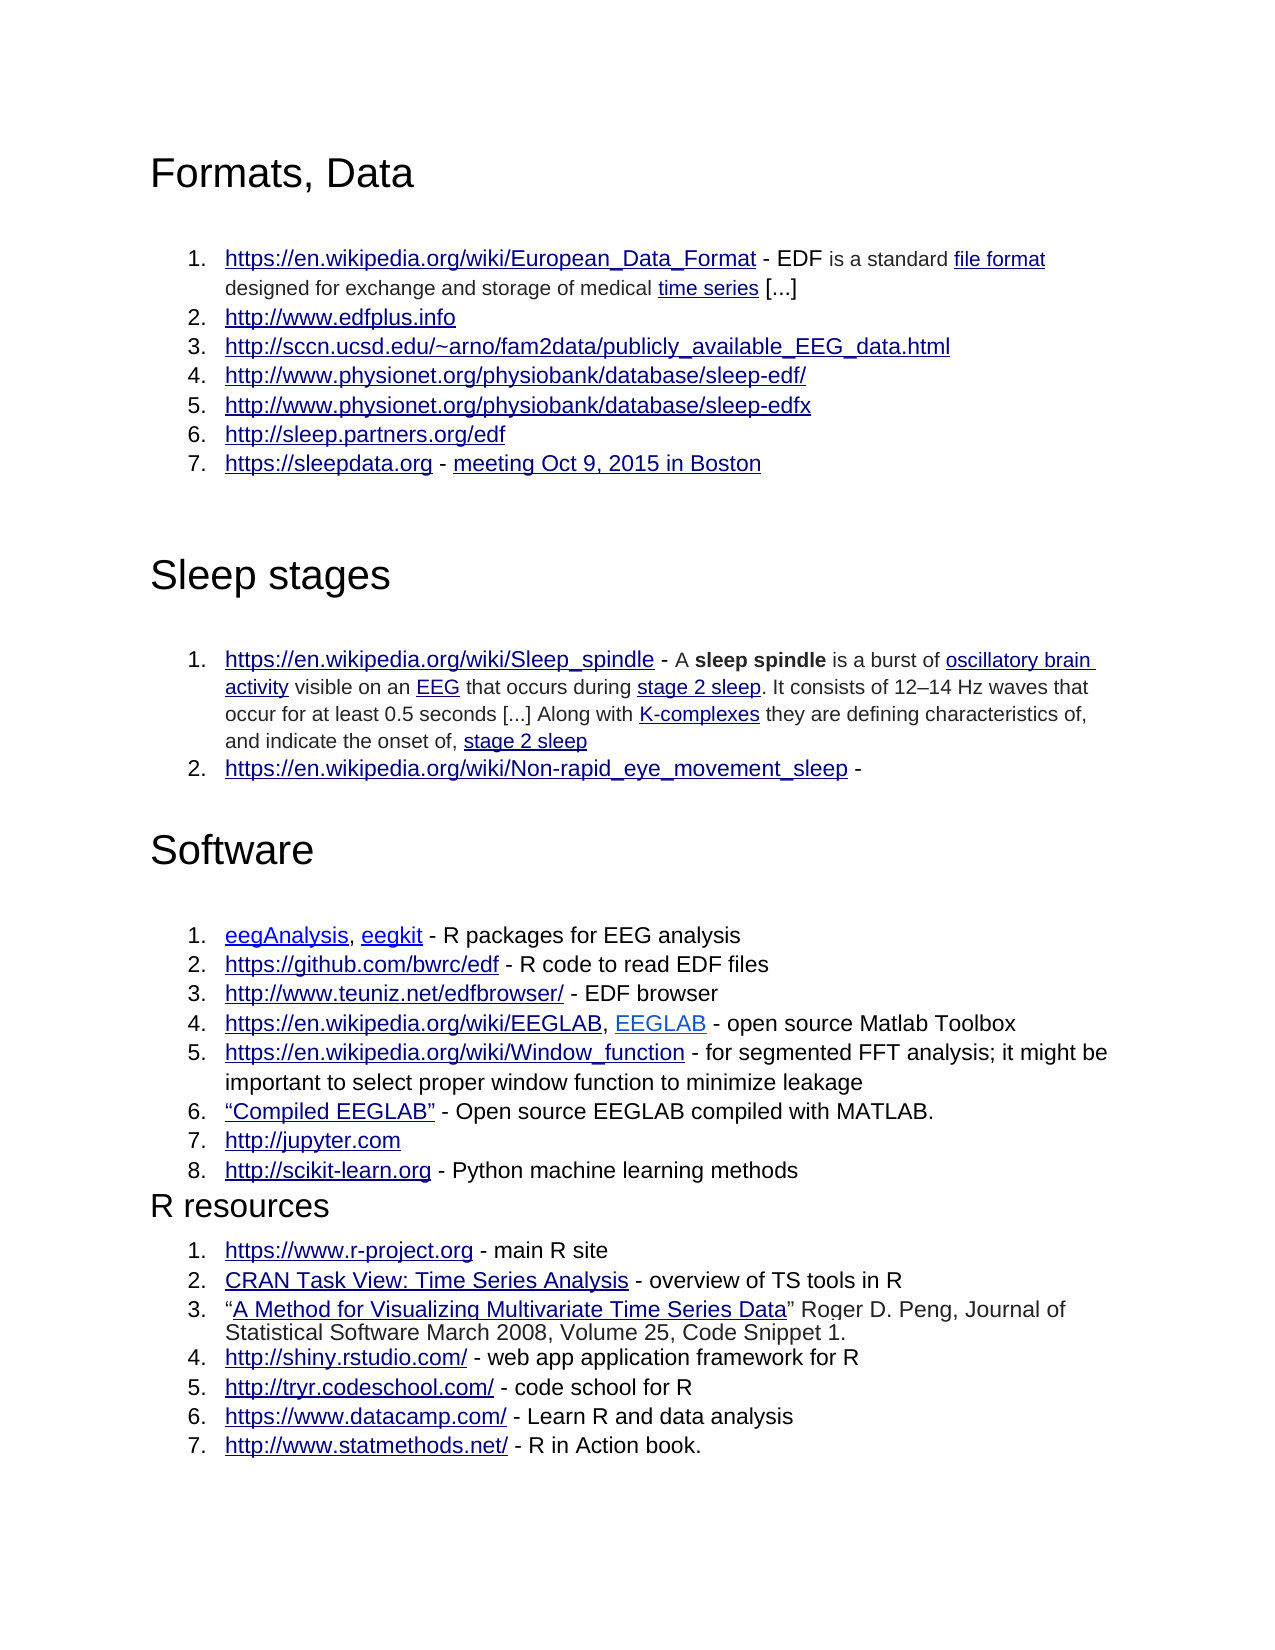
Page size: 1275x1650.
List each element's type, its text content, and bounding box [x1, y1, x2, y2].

list http://scikit-learn.org - Python machine learning methods [187, 1157, 1125, 1183]
list http://www.teuniz.net/edfbrowser/ - EDF browser [187, 981, 1125, 1007]
list http://shiny.rstudio.com/ - web app application framework for R [187, 1345, 1125, 1371]
list http://jupyter.com [187, 1128, 1125, 1154]
list http://sleep.partners.org/edf [187, 422, 1125, 447]
list http://sccn.ucsd.edu/~arno/fam2data/publicly_available_EEG_data.html [187, 333, 1125, 359]
list https://en.wikipedia.org/wiki/Non-rapid_eye_movement_sleep - [187, 756, 1125, 782]
list CRAN Task View: Time Series Analysis - overview of TS tools in R [187, 1267, 1125, 1293]
list https://en.wikipedia.org/wiki/Sleep_spindle - A sleep spindle is a burst of oscillatory brain activity visible on an EEG that occurs during stage 2 sleep. It consists of 12–14 Hz waves that occur for at least 0.5 seconds [...] Along with K-complexes they are defining characteristics of, and indicate the onset of, stage 2 sleep [187, 647, 1125, 752]
list http://tryr.codeschool.com/ - code school for R [187, 1374, 1125, 1400]
list https://sleepdata.org - meeting Oct 9, 2015 in Boston [187, 451, 1125, 477]
list “A Method for Visualizing Multivariate Time Series Data” Roger D. Peng, Journal of Statistical Software March 2008, Volume 25, Code Snippet 1. [187, 1297, 1125, 1345]
list eegAnalysis, eegkit - R packages for EEG analysis [187, 922, 1125, 948]
list https://en.wikipedia.org/wiki/European_Data_Format - EDF is a standard file format designed for exchange and storage of medical time series [...] [187, 245, 1125, 300]
list https://www.datacamp.com/ - Learn R and data analysis [187, 1404, 1125, 1429]
list “Compiled EEGLAB” - Open source EEGLAB compiled with MATLAB. [187, 1099, 1125, 1124]
list https://en.wikipedia.org/wiki/EEGLAB, EEGLAB - open source Matlab Toolbox [187, 1011, 1125, 1036]
subtitle Sleep stages [150, 551, 1125, 598]
list http://www.statmethods.net/ - R in Action book. [187, 1433, 1125, 1459]
list http://www.physionet.org/physiobank/database/sleep-edf/ [187, 363, 1125, 388]
list https://en.wikipedia.org/wiki/Window_function - for segmented FFT analysis; it might be important to select proper window function to minimize leakage [187, 1040, 1125, 1095]
list http://www.edfplus.info [187, 304, 1125, 330]
subtitle Software [150, 827, 1125, 873]
subtitle Formats, Data [150, 150, 1125, 197]
list https://www.r-project.org - main R site [187, 1238, 1125, 1263]
list https://github.com/bwrc/edf - R code to read EDF files [187, 952, 1125, 977]
subtitle R resources [150, 1187, 1125, 1224]
list http://www.physionet.org/physiobank/database/sleep-edfx [187, 392, 1125, 418]
